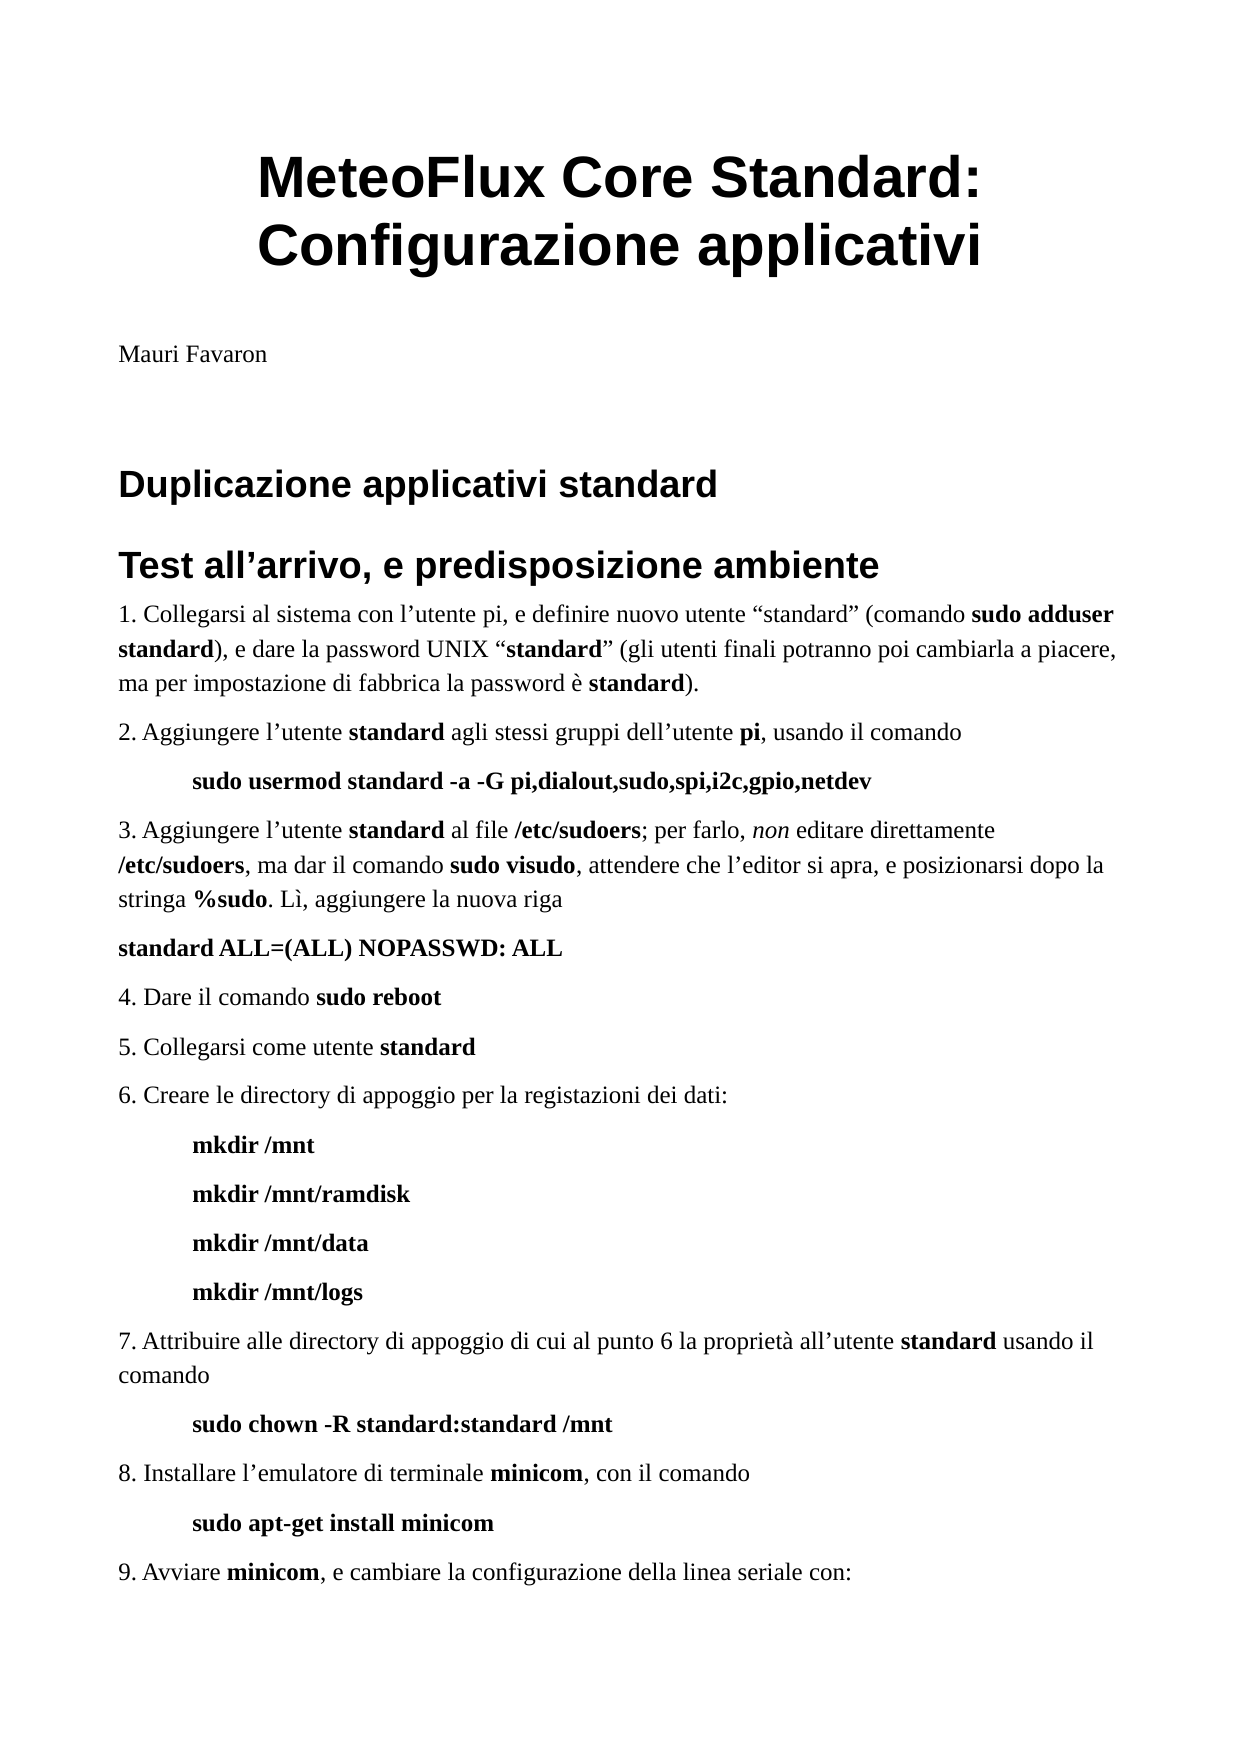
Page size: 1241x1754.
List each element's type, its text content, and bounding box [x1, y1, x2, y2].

text Mauri Favaron [118, 339, 1122, 368]
text 9. Avviare minicom, e cambiare la configurazione della linea seriale con: [118, 1557, 1122, 1585]
text 1. Collegarsi al sistema con l’utente pi, e definire nuovo utente “standard” (comando sudo adduser standard), e dare la password UNIX “standard” (gli utenti finali potranno poi cambiarla a piacere, ma per impostazione di fabbrica la password è standard). [118, 599, 1122, 697]
text 2. Aggiungere l’utente standard agli stessi gruppi dell’utente pi, usando il comando [118, 717, 1122, 746]
text mkdir /mnt/logs [118, 1277, 1122, 1306]
text 6. Creare le directory di appoggio per la registazioni dei dati: [118, 1081, 1122, 1109]
text sudo chown -R standard:standard /mnt [118, 1409, 1122, 1438]
subtitle Duplicazione applicativi standard [118, 462, 1122, 506]
title MeteoFlux Core Standard: Configurazione applicativi [118, 143, 1122, 277]
text 7. Attribuire alle directory di appoggio di cui al punto 6 la proprietà all’utente standard usando il comando [118, 1326, 1122, 1389]
text mkdir /mnt/data [118, 1228, 1122, 1257]
text sudo apt-get install minicom [118, 1508, 1122, 1536]
subtitle Test all’arrivo, e predisposizione ambiente [118, 543, 1122, 587]
text 5. Collegarsi come utente standard [118, 1032, 1122, 1060]
text sudo usermod standard -a -G pi,dialout,sudo,spi,i2c,gpio,netdev [118, 766, 1122, 795]
text 4. Dare il comando sudo reboot [118, 982, 1122, 1011]
text mkdir /mnt [118, 1130, 1122, 1158]
text 8. Installare l’emulatore di terminale minicom, con il comando [118, 1458, 1122, 1487]
text mkdir /mnt/ramdisk [118, 1179, 1122, 1207]
text 3. Aggiungere l’utente standard al file /etc/sudoers; per farlo, non editare direttamente /etc/sudoers, ma dar il comando sudo visudo, attendere che l’editor si apra, e posizionarsi dopo la stringa %sudo. Lì, aggiungere la nuova riga [118, 815, 1122, 913]
text standard ALL=(ALL) NOPASSWD: ALL [118, 933, 1122, 962]
